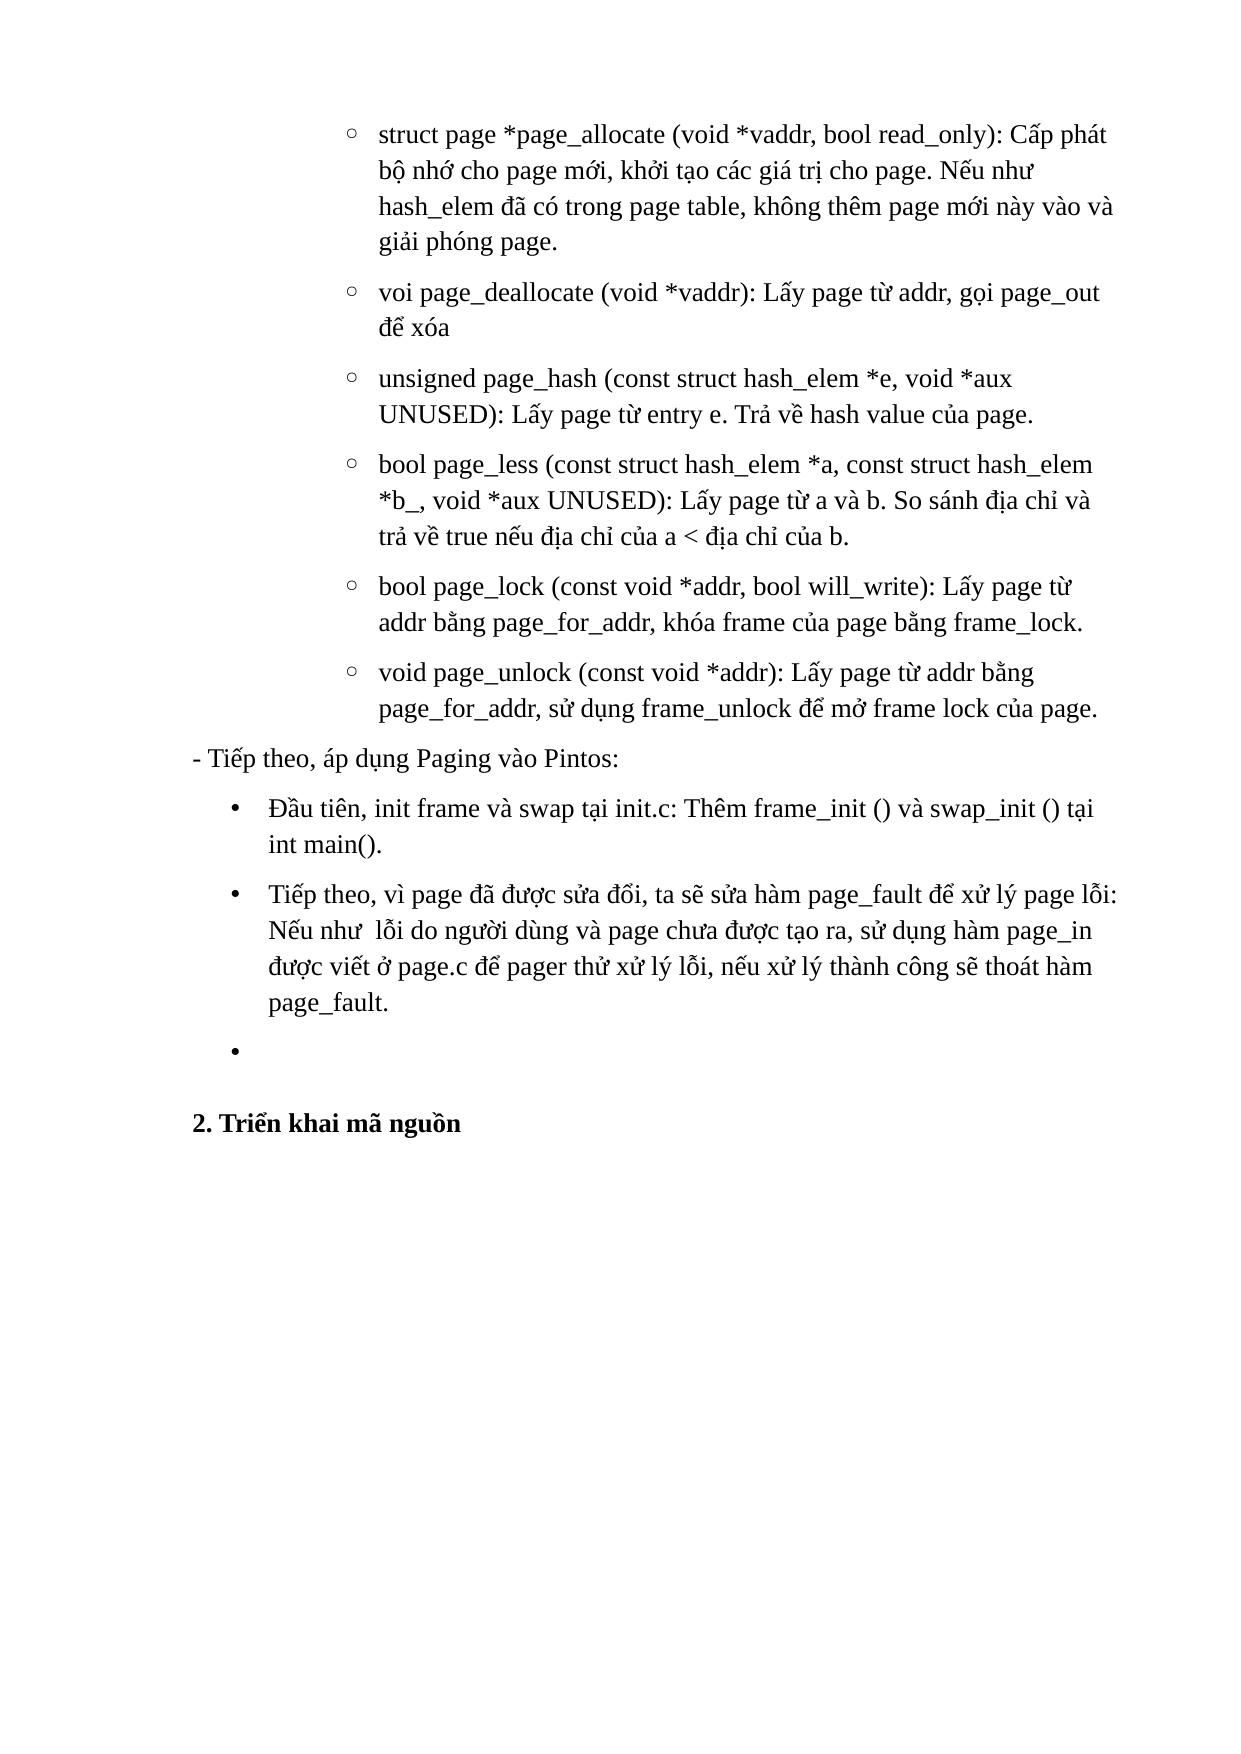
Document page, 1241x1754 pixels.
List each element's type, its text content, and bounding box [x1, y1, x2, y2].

list voi page_deallocate (void *vaddr): Lấy page từ addr, gọi page_out để xóa [341, 276, 1122, 343]
list Đầu tiên, init frame và swap tại init.c: Thêm frame_init () và swap_init () tại int main(). [231, 792, 1122, 859]
subtitle 2. Triển khai mã nguồn [118, 1107, 1122, 1139]
list Tiếp theo, vì page đã được sửa đổi, ta sẽ sửa hàm page_fault để xử lý page lỗi: Nếu như lỗi do người dùng và page chưa được tạo ra, sử dụng hàm page_in được viết ở page.c để pager thử xử lý lỗi, nếu xử lý thành công sẽ thoát hàm page_fault. [231, 879, 1122, 1017]
list struct page *page_allocate (void *vaddr, bool read_only): Cấp phát bộ nhớ cho page mới, khởi tạo các giá trị cho page. Nếu như hash_elem đã có trong page table, không thêm page mới này vào và giải phóng page. [341, 118, 1122, 257]
list bool page_lock (const void *addr, bool will_write): Lấy page từ addr bằng page_for_addr, khóa frame của page bằng frame_lock. [341, 570, 1122, 637]
list bool page_less (const struct hash_elem *a, const struct hash_elem *b_, void *aux UNUSED): Lấy page từ a và b. So sánh địa chỉ và trả về true nếu địa chỉ của a < địa chỉ của b. [341, 448, 1122, 551]
list void page_unlock (const void *addr): Lấy page từ addr bằng page_for_addr, sử dụng frame_unlock để mở frame lock của page. [341, 656, 1122, 723]
text - Tiếp theo, áp dụng Paging vào Pintos: [118, 742, 1122, 773]
list unsigned page_hash (const struct hash_elem *e, void *aux UNUSED): Lấy page từ entry e. Trả về hash value của page. [341, 362, 1122, 429]
